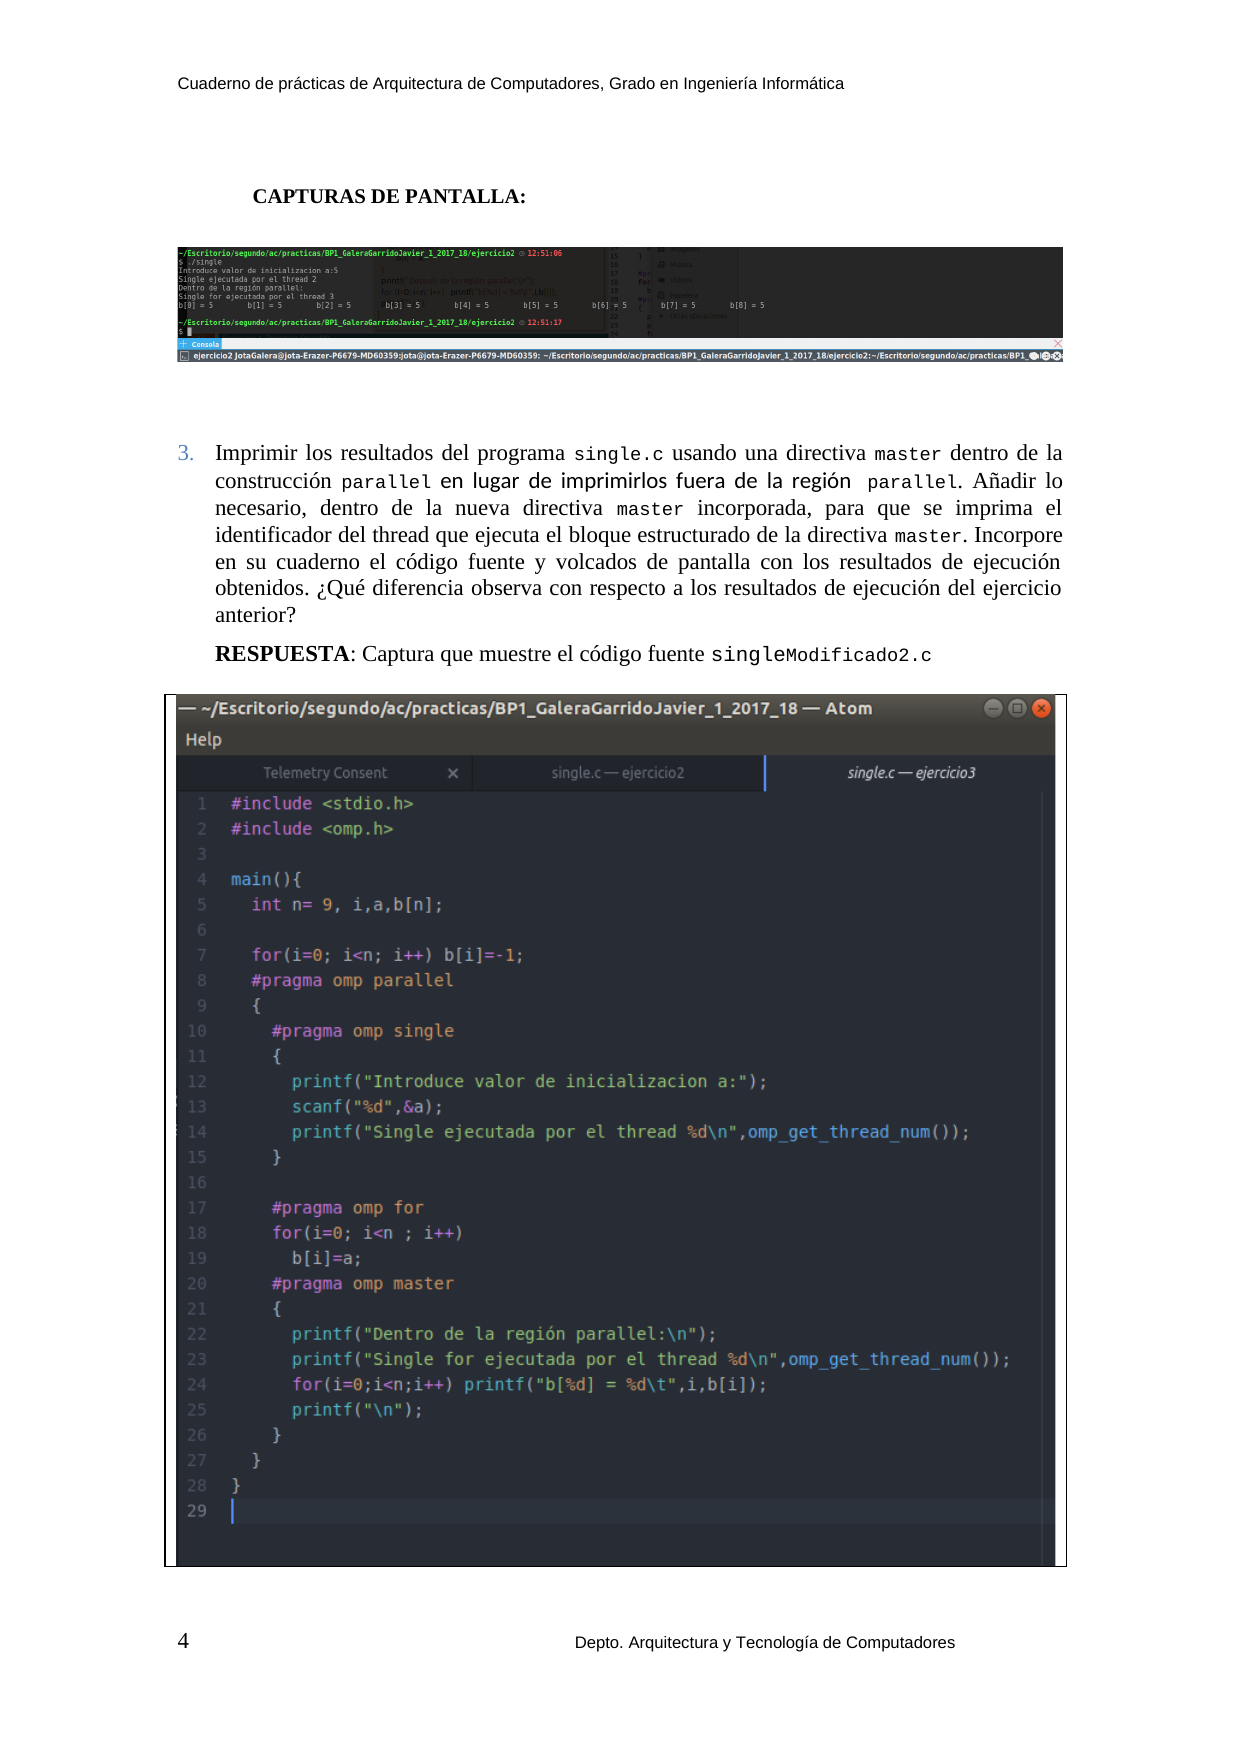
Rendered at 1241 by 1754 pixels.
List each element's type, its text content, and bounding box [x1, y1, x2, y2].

list Imprimir los resultados del programa single.c usando una directiva master dentro de la construcción parallel en lugar de imprimirlos fuera de la región parallel. Añadir lo necesario, dentro de la nueva directiva master incorporada, para que se imprima el identificador del thread que ejecuta el bloque estructurado de la directiva master. Incorpore en su cuaderno el código fuente y volcados de pantalla con los resultados de ejecución obtenidos. ¿Qué diferencia observa con respecto a los resultados de ejecución del ejercicio anterior? [177, 439, 1063, 627]
text RESPUESTA: Captura que muestre el código fuente singleModificado2.c [215, 639, 1063, 667]
picture [176, 694, 1056, 1566]
table_header [166, 695, 176, 1566]
picture [177, 247, 1063, 362]
table_header [1056, 695, 1066, 1566]
text CAPTURAS DE PANTALLA: [252, 184, 1063, 208]
